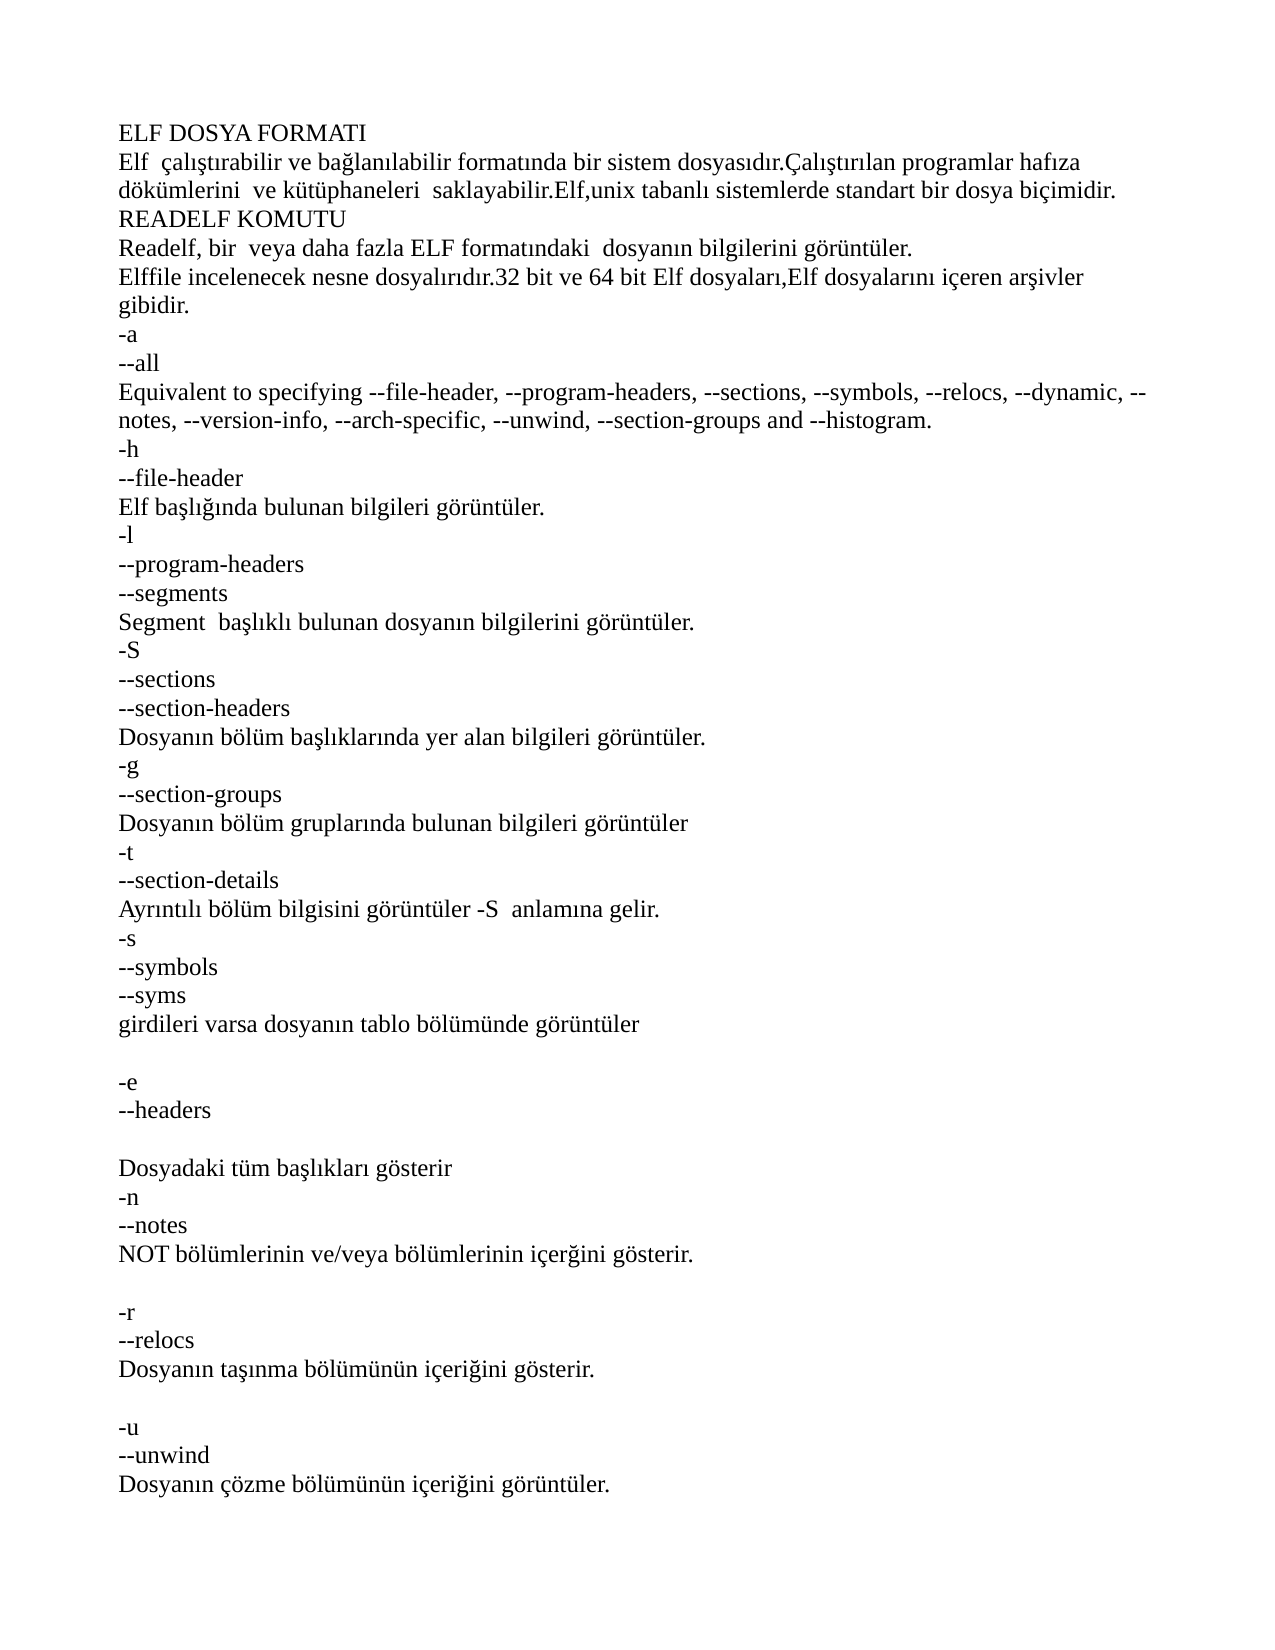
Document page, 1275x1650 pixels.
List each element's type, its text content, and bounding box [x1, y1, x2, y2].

text --file-header [118, 463, 1157, 492]
text Elffile incelenecek nesne dosyalırıdır.32 bit ve 64 bit Elf dosyaları,Elf dosyalarını içeren arşivler gibidir. [118, 262, 1157, 319]
text --relocs [118, 1326, 1157, 1354]
text --section-groups [118, 779, 1157, 808]
text --segments [118, 578, 1157, 607]
text --syms [118, 981, 1157, 1009]
text --unwind [118, 1441, 1157, 1469]
text Dosyadaki tüm başlıkları gösterir [118, 1153, 1157, 1182]
text -l [118, 521, 1157, 549]
text -t [118, 837, 1157, 866]
text --section-details [118, 866, 1157, 894]
text Dosyanın taşınma bölümünün içeriğini gösterir. [118, 1354, 1157, 1383]
text Elf çalıştırabilir ve bağlanılabilir formatında bir sistem dosyasıdır.Çalıştırılan programlar hafıza dökümlerini ve kütüphaneleri saklayabilir.Elf,unix tabanlı sistemlerde standart bir dosya biçimidir. [118, 147, 1157, 204]
text -S [118, 636, 1157, 664]
text --all [118, 348, 1157, 377]
text --section-headers [118, 693, 1157, 722]
text -a [118, 319, 1157, 348]
text READELF KOMUTU [118, 204, 1157, 233]
text NOT bölümlerinin ve/veya bölümlerinin içerğini gösterir. [118, 1239, 1157, 1268]
text Ayrıntılı bölüm bilgisini görüntüler -S anlamına gelir. [118, 894, 1157, 923]
text Dosyanın çözme bölümünün içeriğini görüntüler. [118, 1469, 1157, 1498]
text Elf başlığında bulunan bilgileri görüntüler. [118, 492, 1157, 521]
text --program-headers [118, 549, 1157, 578]
text -n [118, 1182, 1157, 1211]
text --notes [118, 1211, 1157, 1239]
text -h [118, 434, 1157, 463]
text -r [118, 1297, 1157, 1326]
text Equivalent to specifying --file-header, --program-headers, --sections, --symbols, --relocs, --dynamic, --notes, --version-info, --arch-specific, --unwind, --section-groups and --histogram. [118, 377, 1157, 434]
text --headers [118, 1096, 1157, 1124]
text Readelf, bir veya daha fazla ELF formatındaki dosyanın bilgilerini görüntüler. [118, 233, 1157, 262]
text Dosyanın bölüm başlıklarında yer alan bilgileri görüntüler. [118, 722, 1157, 751]
text --symbols [118, 952, 1157, 981]
text Segment başlıklı bulunan dosyanın bilgilerini görüntüler. [118, 607, 1157, 636]
text -g [118, 751, 1157, 779]
text girdileri varsa dosyanın tablo bölümünde görüntüler [118, 1009, 1157, 1038]
text -u [118, 1412, 1157, 1441]
text --sections [118, 664, 1157, 693]
text -e [118, 1067, 1157, 1096]
text -s [118, 923, 1157, 952]
text Dosyanın bölüm gruplarında bulunan bilgileri görüntüler [118, 808, 1157, 837]
text ELF DOSYA FORMATI [118, 118, 1157, 147]
